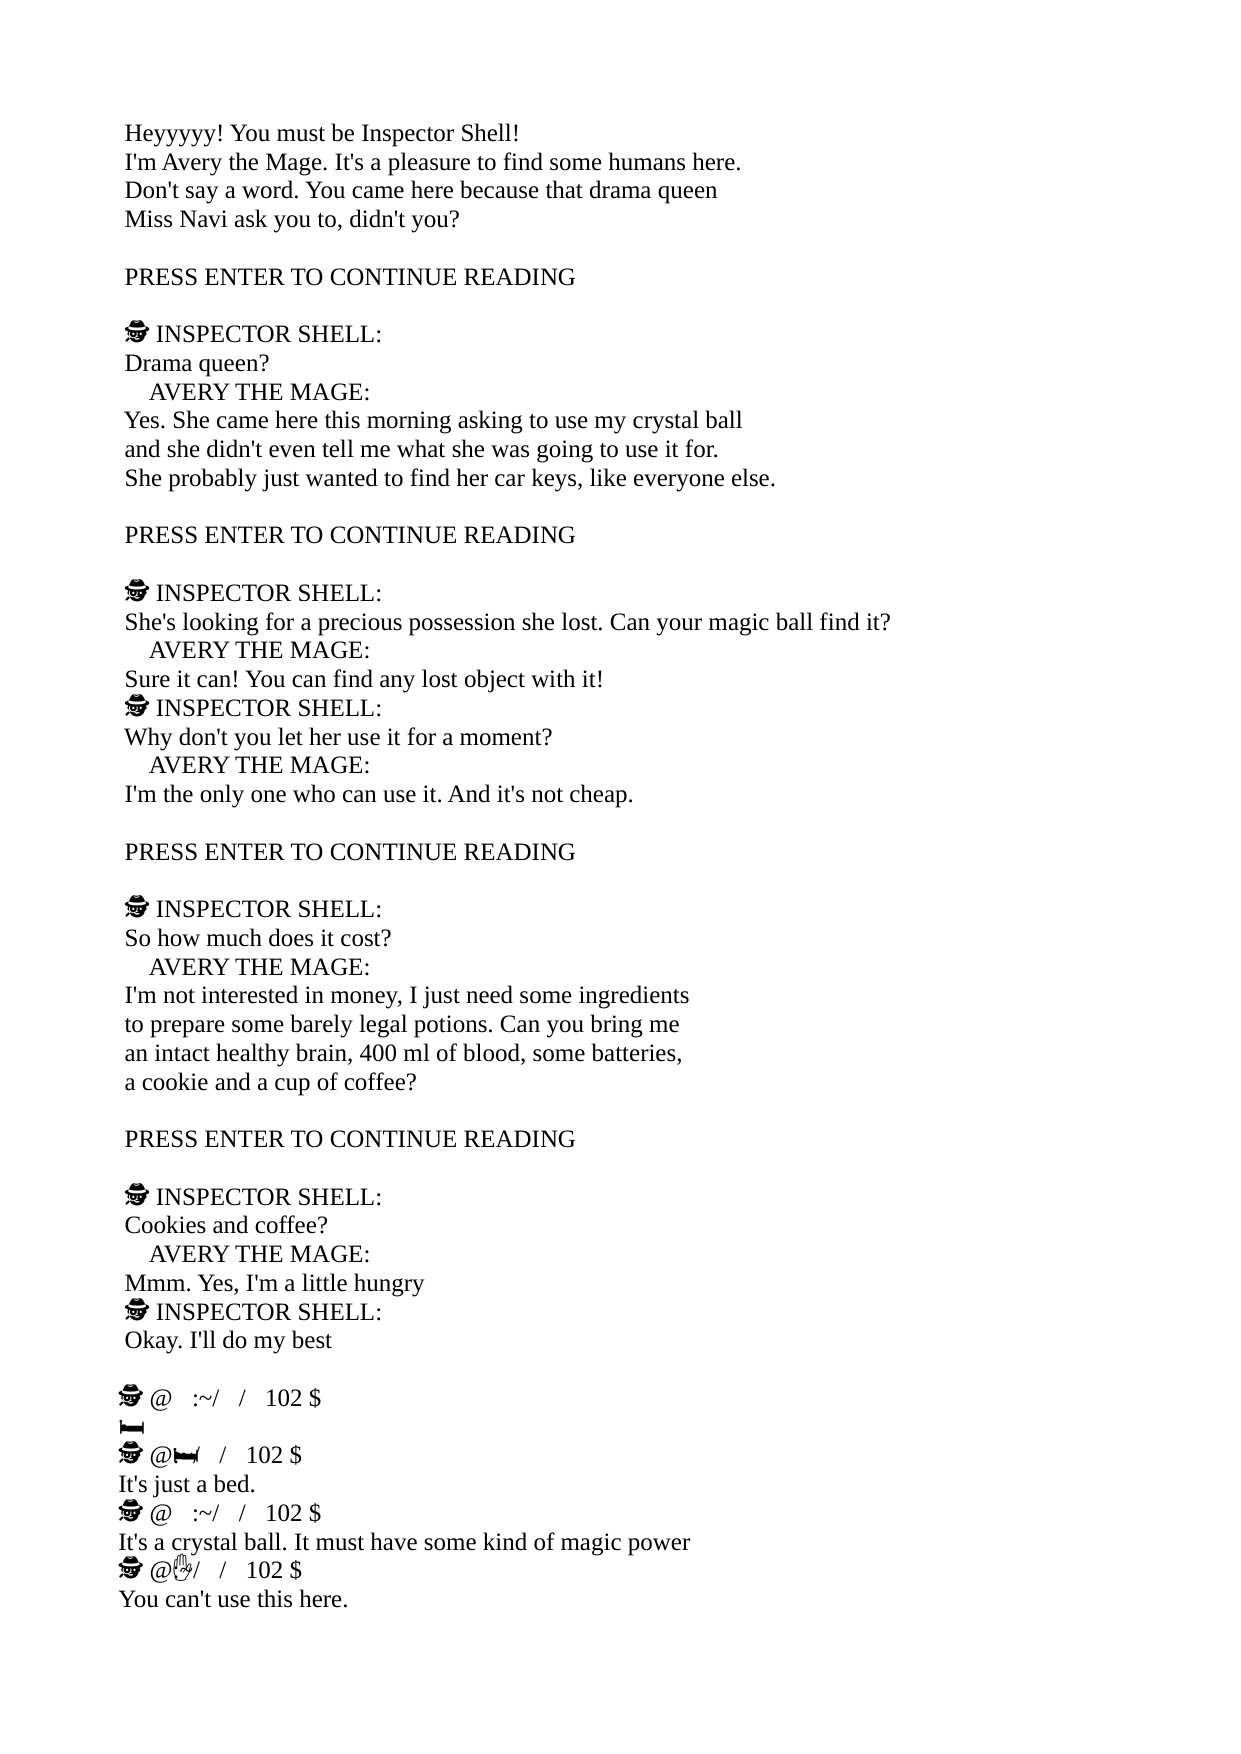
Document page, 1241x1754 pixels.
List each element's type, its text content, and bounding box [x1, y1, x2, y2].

text Sure it can! You can find any lost object with it! [118, 664, 1122, 693]
text 🕵 INSPECTOR SHELL: [118, 1182, 1122, 1211]
text I'm Avery the Mage. It's a pleasure to find some humans here. [118, 147, 1122, 176]
text 🕵 INSPECTOR SHELL: [118, 894, 1122, 923]
text 🕵 @🏰:~/🚪/🚪102 $ 🛏 [118, 1441, 1122, 1469]
text 🕵 INSPECTOR SHELL: [118, 1297, 1122, 1326]
text PRESS ENTER TO CONTINUE READING [118, 521, 1122, 549]
text PRESS ENTER TO CONTINUE READING [118, 262, 1122, 291]
text 🕵 INSPECTOR SHELL: [118, 693, 1122, 722]
text It's just a bed. [118, 1469, 1122, 1498]
text Heyyyyy! You must be Inspector Shell! [118, 118, 1122, 147]
text It's a crystal ball. It must have some kind of magic power [118, 1527, 1122, 1556]
text and she didn't even tell me what she was going to use it for. [118, 434, 1122, 463]
text Don't say a word. You came here because that drama queen [118, 176, 1122, 204]
text She's looking for a precious possession she lost. Can your magic ball find it? [118, 607, 1122, 636]
text 🧙 AVERY THE MAGE: [118, 1239, 1122, 1268]
text Okay. I'll do my best [118, 1326, 1122, 1354]
text She probably just wanted to find her car keys, like everyone else. [118, 463, 1122, 492]
text 🕵 INSPECTOR SHELL: [118, 578, 1122, 607]
text 🧙 AVERY THE MAGE: [118, 952, 1122, 981]
text PRESS ENTER TO CONTINUE READING [118, 1124, 1122, 1153]
text 🧙 🛏 🔮 [118, 1412, 1122, 1441]
text a cookie and a cup of coffee? [118, 1067, 1122, 1096]
text PRESS ENTER TO CONTINUE READING [118, 837, 1122, 866]
text So how much does it cost? [118, 923, 1122, 952]
text 🕵 @🏰:~/🚪/🚪102 $ 🔦 [118, 1383, 1122, 1412]
text Mmm. Yes, I'm a little hungry [118, 1268, 1122, 1297]
text Drama queen? [118, 348, 1122, 377]
text Cookies and coffee? [118, 1211, 1122, 1239]
text I'm not interested in money, I just need some ingredients [118, 981, 1122, 1009]
text I'm the only one who can use it. And it's not cheap. [118, 779, 1122, 808]
text 🧙 AVERY THE MAGE: [118, 377, 1122, 406]
text 🕵 @🏰:~/🚪/🚪102 $ 🔮 [118, 1498, 1122, 1527]
text 🧙 AVERY THE MAGE: [118, 636, 1122, 664]
text Why don't you let her use it for a moment? [118, 722, 1122, 751]
text an intact healthy brain, 400 ml of blood, some batteries, [118, 1038, 1122, 1067]
text to prepare some barely legal potions. Can you bring me [118, 1009, 1122, 1038]
text Miss Navi ask you to, didn't you? [118, 204, 1122, 233]
text 🕵 @🏰:~/🚪/🚪102 $ ✋ 🔮 [118, 1556, 1122, 1584]
text 🧙 AVERY THE MAGE: [118, 751, 1122, 779]
text 🕵 INSPECTOR SHELL: [118, 319, 1122, 348]
text Yes. She came here this morning asking to use my crystal ball [118, 406, 1122, 434]
text You can't use this here. [118, 1584, 1122, 1613]
